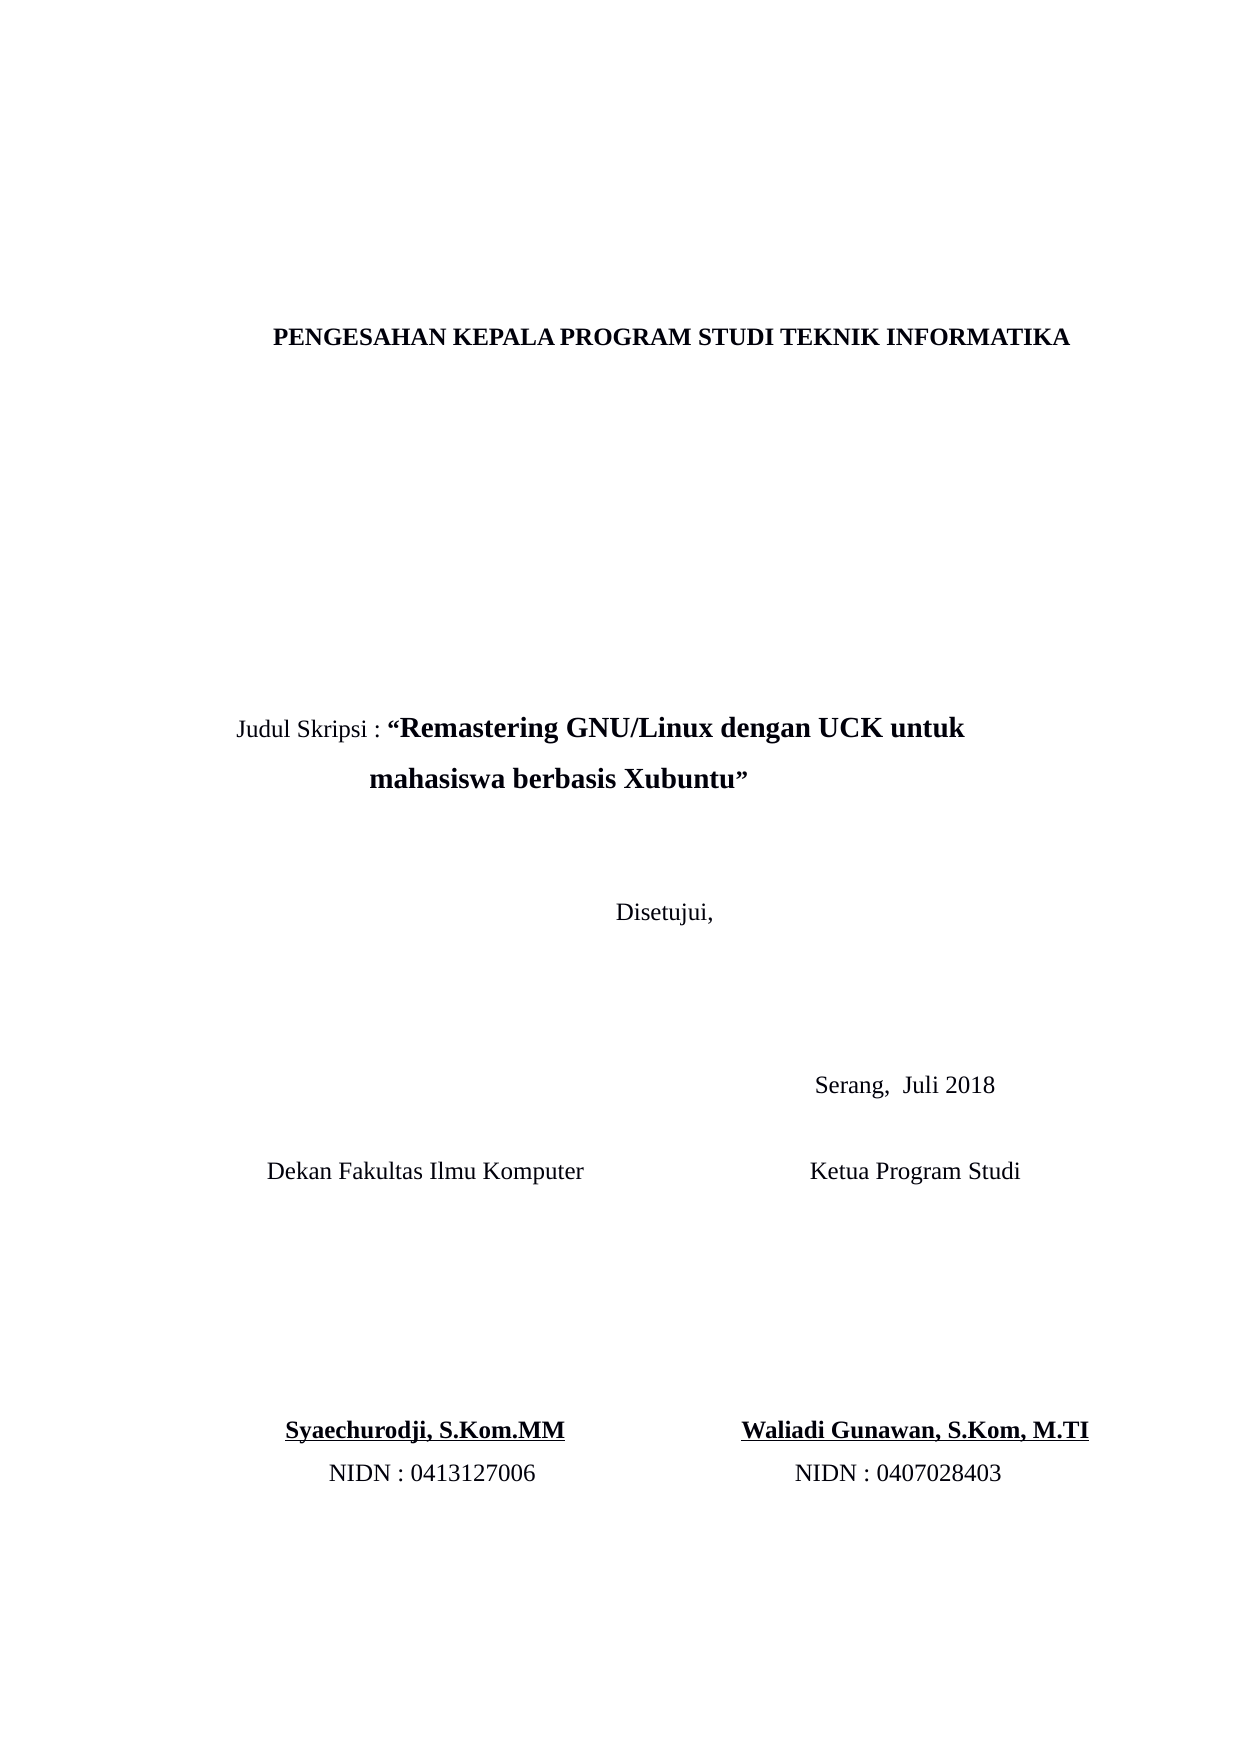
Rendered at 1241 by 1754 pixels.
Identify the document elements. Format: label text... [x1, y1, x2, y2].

table_header Ketua Program Studi Waliadi Gunawan, S.Kom, M.TI NIDN : 0407028403 [720, 1156, 1109, 1487]
table_header Dekan Fakultas Ilmu Komputer Syaechurodji, S.Kom.MM NIDN : 0413127006 [248, 1156, 602, 1487]
table_header [602, 1156, 661, 1487]
text PENGESAHAN KEPALA PROGRAM STUDI TEKNIK INFORMATIKA [207, 322, 1137, 351]
text Serang, Juli 2018 [236, 1070, 1093, 1099]
text Disetujui, [236, 897, 1093, 926]
text Judul Skripsi : “Remastering GNU/Linux dengan UCK untuk mahasiswa berbasis Xubuntu” [236, 711, 1093, 794]
table_header [661, 1156, 720, 1487]
